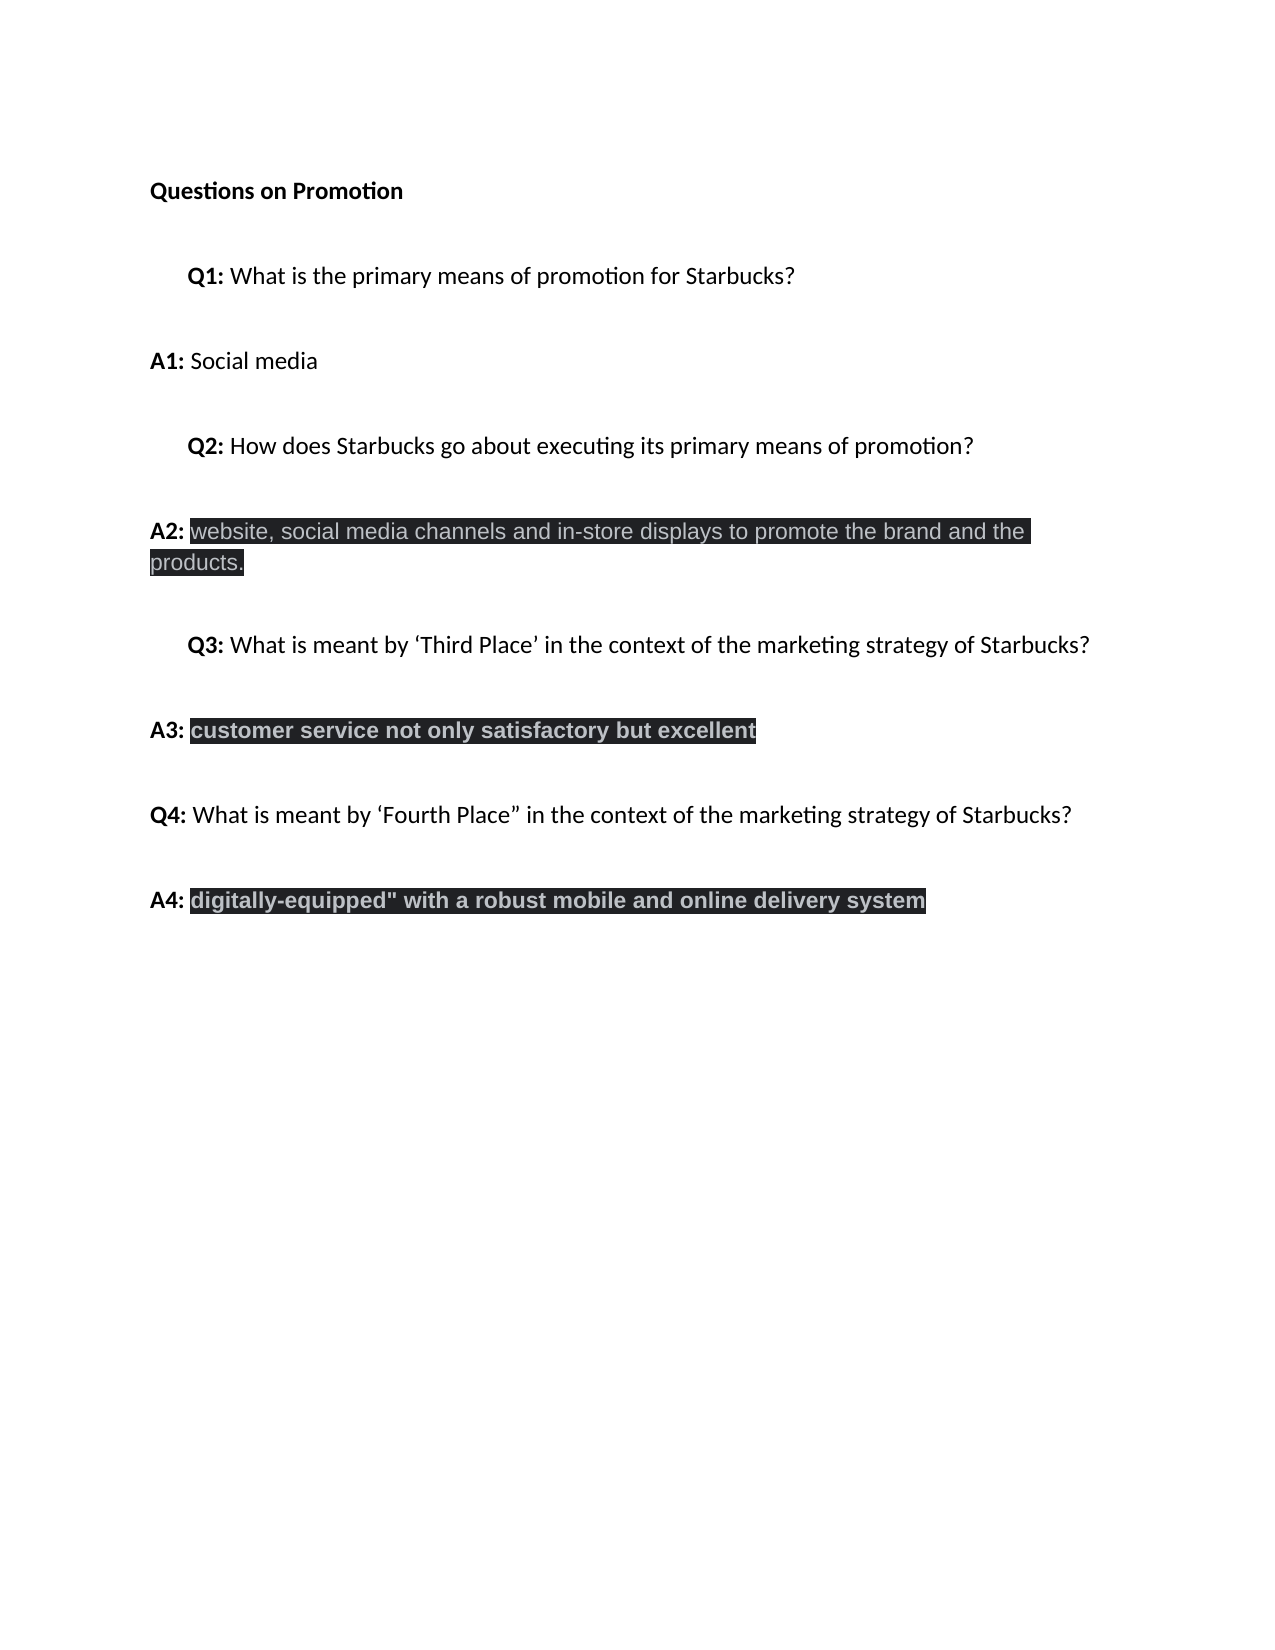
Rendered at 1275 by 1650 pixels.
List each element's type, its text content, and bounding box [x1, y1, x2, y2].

text A2: website, social media channels and in-store displays to promote the brand and the products. [150, 515, 1125, 576]
text Q1: What is the primary means of promotion for Starbucks? [187, 260, 1125, 291]
text A3: customer service not only satisfactory but excellent [150, 714, 1125, 745]
text Q3: What is meant by ‘Third Place’ in the context of the marketing strategy of Starbucks? [187, 629, 1125, 660]
text Q2: How does Starbucks go about executing its primary means of promotion? [187, 430, 1125, 461]
text A4: digitally-equipped" with a robust mobile and online delivery system [150, 884, 1125, 915]
text A1: Social media [150, 345, 1125, 376]
text Questions on Promotion [150, 175, 1125, 206]
text Q4: What is meant by ‘Fourth Place” in the context of the marketing strategy of Starbucks? [150, 799, 1125, 830]
